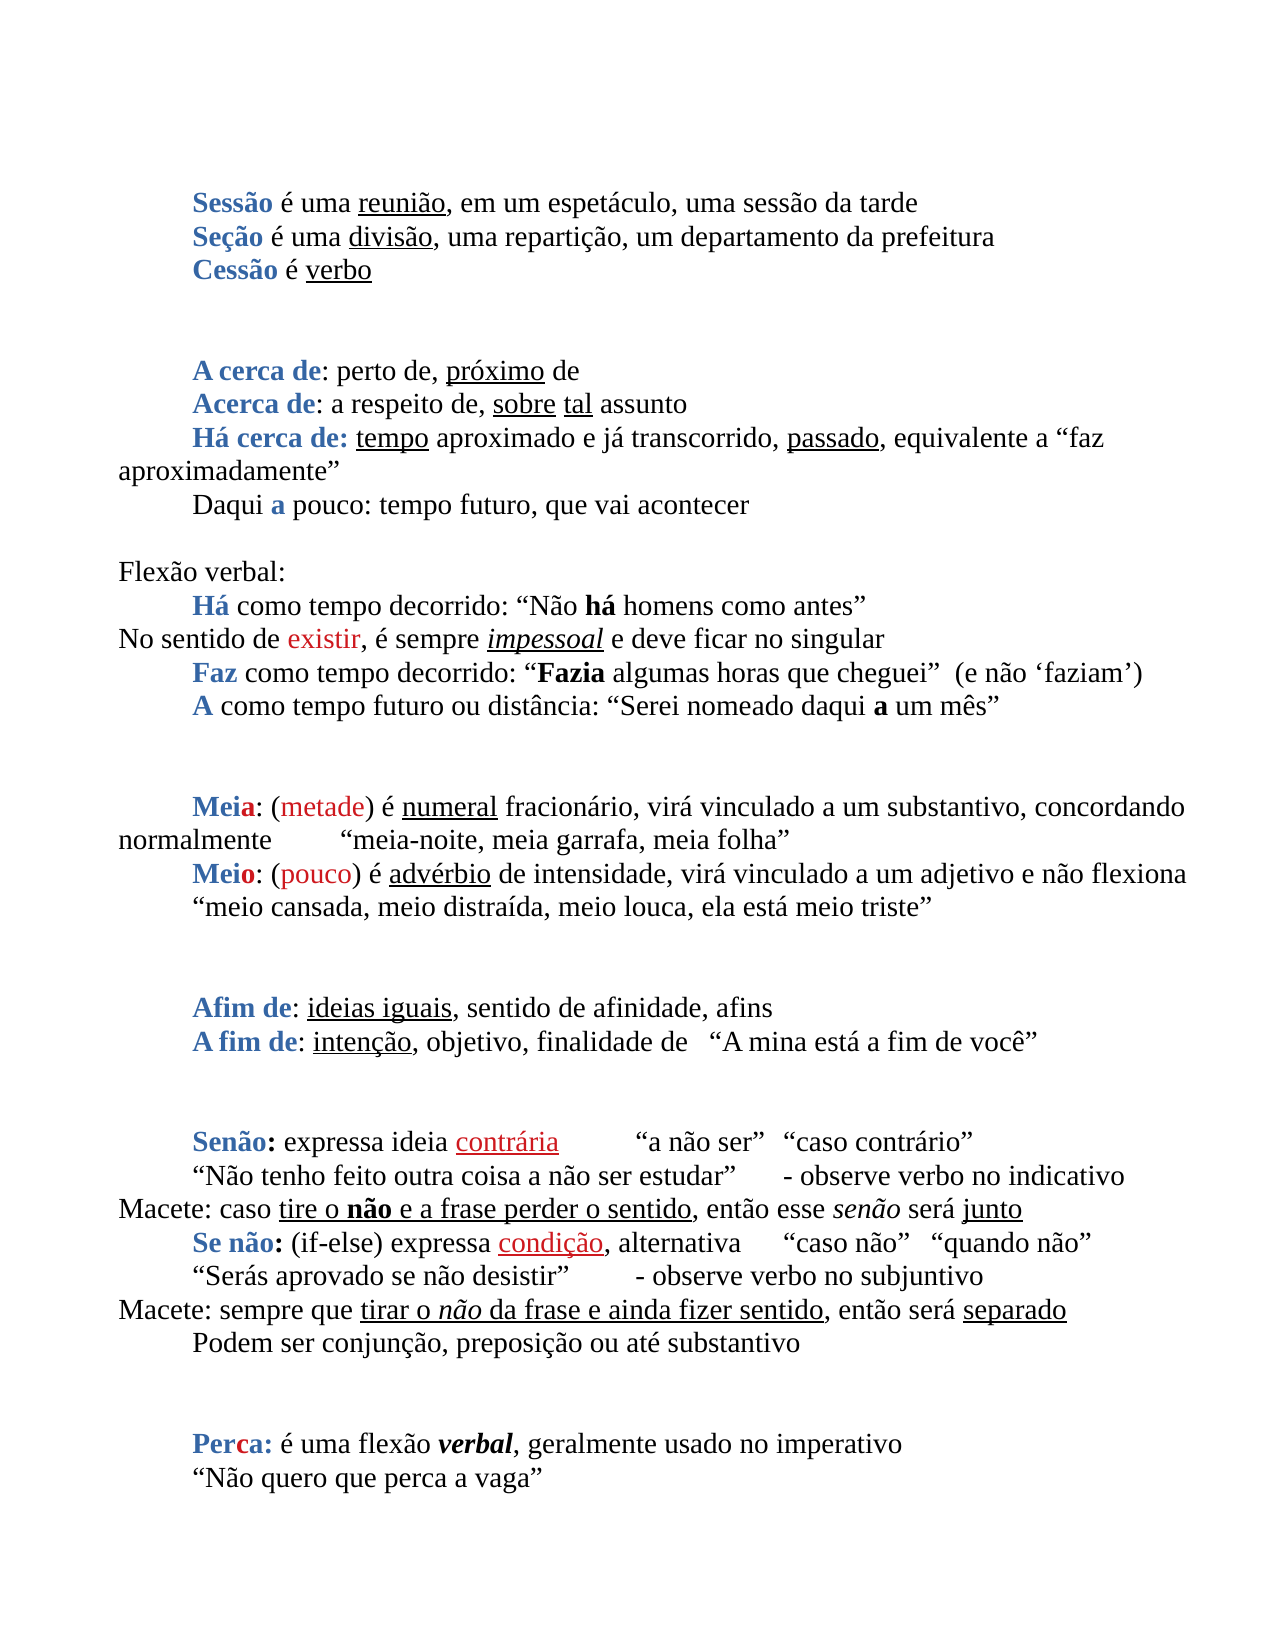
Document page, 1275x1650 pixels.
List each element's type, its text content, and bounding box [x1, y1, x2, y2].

text Perca: é uma flexão verbal, geralmente usado no imperativo “Não quero que perca a vaga” [118, 1426, 1193, 1493]
text A cerca de: perto de, próximo de [118, 353, 1193, 386]
text Seção é uma divisão, uma repartição, um departamento da prefeitura [118, 219, 1193, 252]
text Sessão é uma reunião, em um espetáculo, uma sessão da tarde [118, 185, 1193, 219]
text Senão: expressa ideia contrária “a não ser” “caso contrário” “Não tenho feito outra coisa a não ser estudar” - observe verbo no indicativo [118, 1124, 1193, 1191]
text Acerca de: a respeito de, sobre tal assunto [118, 386, 1193, 420]
text A fim de: intenção, objetivo, finalidade de “A mina está a fim de você” [118, 1024, 1193, 1057]
text Flexão verbal: [118, 554, 1193, 588]
text Faz como tempo decorrido: “Fazia algumas horas que cheguei” (e não ‘faziam’) [118, 655, 1193, 688]
text Cessão é verbo [118, 252, 1193, 286]
text No sentido de existir, é sempre impessoal e deve ficar no singular [118, 621, 1193, 655]
text A como tempo futuro ou distância: “Serei nomeado daqui a um mês” [118, 688, 1193, 722]
text Há cerca de: tempo aproximado e já transcorrido, passado, equivalente a “faz aproximadamente” [118, 420, 1193, 487]
text Macete: sempre que tirar o não da frase e ainda fizer sentido, então será separado [118, 1292, 1193, 1326]
text Meia: (metade) é numeral fracionário, virá vinculado a um substantivo, concordando normalmente “meia-noite, meia garrafa, meia folha” [118, 789, 1193, 856]
text Há como tempo decorrido: “Não há homens como antes” [118, 588, 1193, 621]
text Podem ser conjunção, preposição ou até substantivo [118, 1326, 1193, 1359]
text Daqui a pouco: tempo futuro, que vai acontecer [118, 487, 1193, 521]
text “Serás aprovado se não desistir” - observe verbo no subjuntivo [118, 1258, 1193, 1292]
text Afim de: ideias iguais, sentido de afinidade, afins [118, 990, 1193, 1024]
text Macete: caso tire o não e a frase perder o sentido, então esse senão será junto [118, 1191, 1193, 1225]
text Meio: (pouco) é advérbio de intensidade, virá vinculado a um adjetivo e não flexiona “meio cansada, meio distraída, meio louca, ela está meio triste” [118, 856, 1193, 923]
text Se não: (if-else) expressa condição, alternativa “caso não” “quando não” [118, 1225, 1193, 1258]
